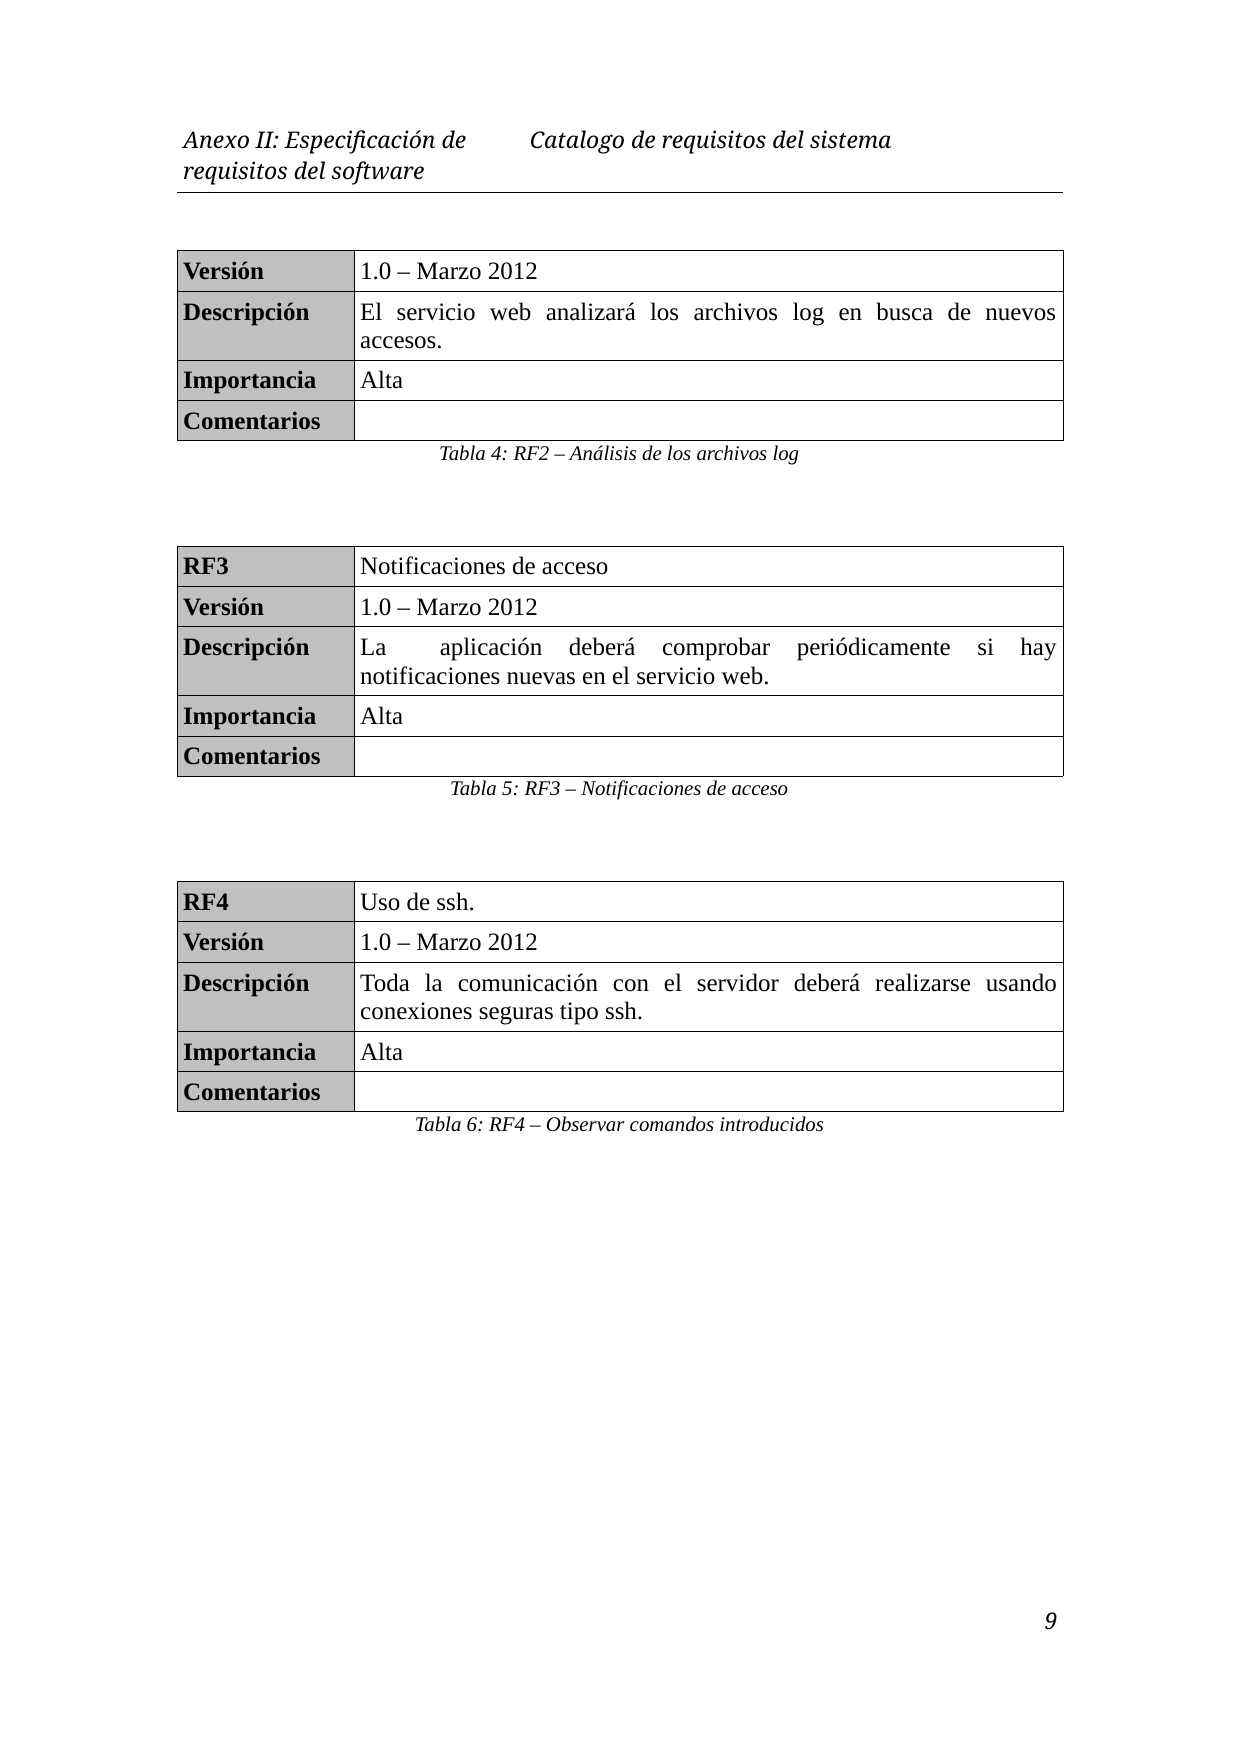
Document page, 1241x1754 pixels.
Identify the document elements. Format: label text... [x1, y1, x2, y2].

table_header Notificaciones de acceso [355, 547, 1063, 586]
table_cell [355, 1072, 1063, 1111]
table_cell Descripción [178, 292, 354, 360]
text Tabla 6: RF4 – Observar comandos introducidos [177, 1112, 1063, 1136]
table_cell 1.0 – Marzo 2012 [355, 251, 1063, 291]
table_cell Versión [178, 922, 354, 962]
table_cell [355, 401, 1063, 440]
table_cell Versión [178, 251, 354, 291]
table_cell Importancia [178, 361, 354, 400]
table_header RF3 [178, 547, 354, 586]
text Tabla 5: RF3 – Notificaciones de acceso [177, 777, 1063, 800]
table_cell Comentarios [178, 1072, 354, 1111]
table_cell [355, 737, 1063, 776]
table_cell Alta [355, 1032, 1063, 1071]
table_cell Descripción [178, 963, 354, 1031]
table_cell La aplicación deberá comprobar periódicamente si hay notificaciones nuevas en el servicio web. [355, 627, 1063, 695]
table_cell Importancia [178, 1032, 354, 1071]
table_cell Importancia [178, 696, 354, 736]
table_cell Versión [178, 587, 354, 626]
table_cell Toda la comunicación con el servidor deberá realizarse usando conexiones seguras tipo ssh. [355, 963, 1063, 1031]
table_cell Alta [355, 361, 1063, 400]
table_cell Alta [355, 696, 1063, 736]
table_header Uso de ssh. [355, 882, 1063, 921]
table_cell 1.0 – Marzo 2012 [355, 587, 1063, 626]
table_header RF4 [178, 882, 354, 921]
table_cell 1.0 – Marzo 2012 [355, 922, 1063, 962]
table_cell El servicio web analizará los archivos log en busca de nuevos accesos. [355, 292, 1063, 360]
table_cell Comentarios [178, 737, 354, 776]
table_cell Comentarios [178, 401, 354, 440]
text Tabla 4: RF2 – Análisis de los archivos log [177, 441, 1063, 464]
table_cell Descripción [178, 627, 354, 695]
